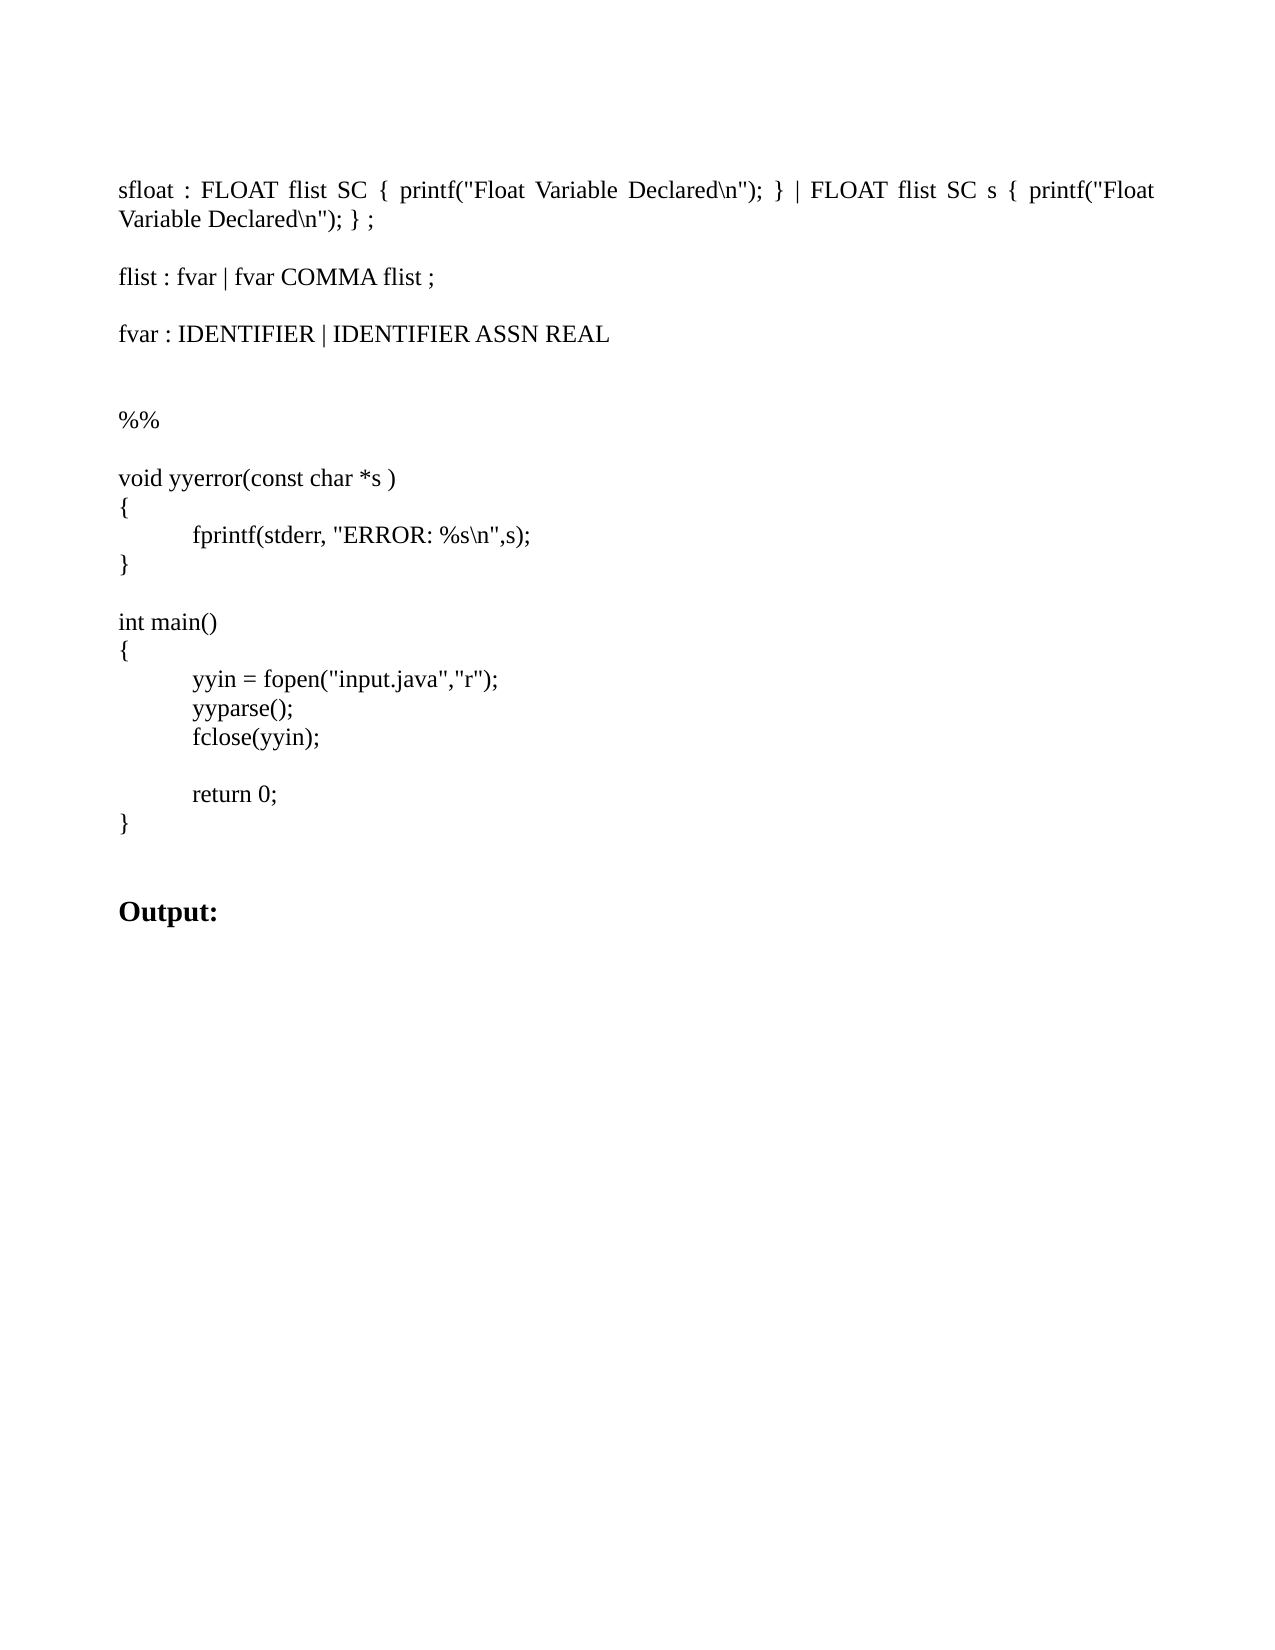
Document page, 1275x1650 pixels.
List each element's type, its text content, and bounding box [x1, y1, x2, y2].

text fprintf(stderr, "ERROR: %s\n",s); [118, 521, 1157, 549]
text void yyerror(const char *s ) [118, 463, 1157, 492]
text { [118, 492, 1157, 521]
text fclose(yyin); [118, 722, 1157, 751]
text } [118, 808, 1157, 837]
text sfloat : FLOAT flist SC { printf("Float Variable Declared\n"); } | FLOAT flist SC s { printf("Float Variable Declared\n"); } ; [118, 176, 1157, 233]
text Output: [118, 894, 1157, 928]
text } [118, 549, 1157, 578]
text fvar : IDENTIFIER | IDENTIFIER ASSN REAL [118, 319, 1157, 348]
text int main() [118, 607, 1157, 636]
text yyparse(); [118, 693, 1157, 722]
text %% [118, 406, 1157, 434]
text return 0; [118, 779, 1157, 808]
text yyin = fopen("input.java","r"); [118, 664, 1157, 693]
text flist : fvar | fvar COMMA flist ; [118, 262, 1157, 291]
text { [118, 636, 1157, 664]
